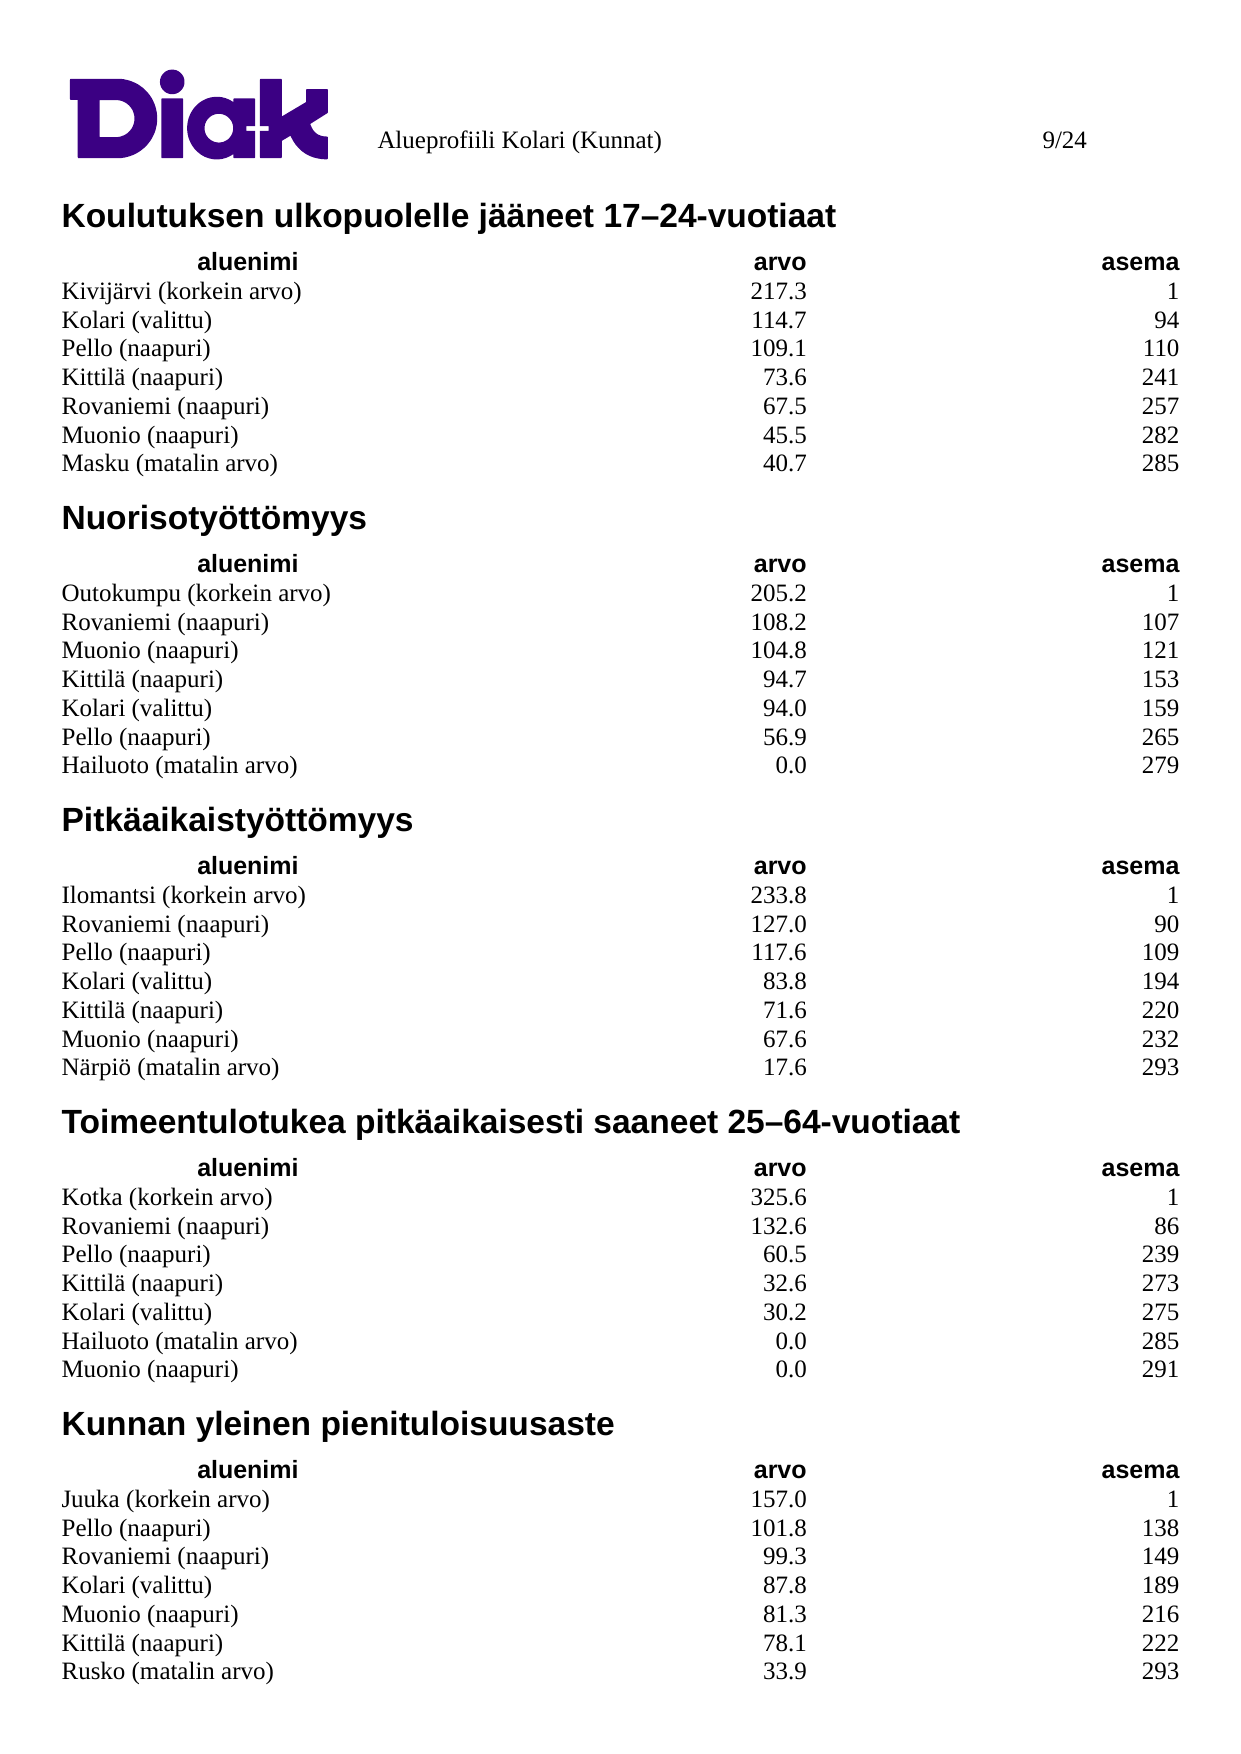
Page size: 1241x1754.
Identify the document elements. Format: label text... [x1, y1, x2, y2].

table_cell 1 [806, 1484, 1179, 1513]
table_cell Kittilä (naapuri) [61, 664, 434, 693]
table_cell Kotka (korkein arvo) [61, 1182, 434, 1211]
table_cell 239 [806, 1240, 1179, 1268]
table_cell 56.9 [434, 722, 806, 751]
table_cell 86 [806, 1211, 1179, 1239]
table_cell 273 [806, 1268, 1179, 1297]
table_cell Rusko (matalin arvo) [61, 1656, 434, 1685]
table_cell 257 [806, 391, 1179, 420]
table_cell 232 [806, 1024, 1179, 1052]
table_header arvo [434, 851, 806, 880]
table_cell 149 [806, 1541, 1179, 1570]
table_cell 293 [806, 1656, 1179, 1685]
subtitle Kunnan yleinen pienituloisuusaste [61, 1404, 1179, 1443]
table_cell 194 [806, 966, 1179, 995]
table_header asema [806, 1153, 1179, 1182]
table_cell 220 [806, 995, 1179, 1024]
table_cell Ilomantsi (korkein arvo) [61, 880, 434, 909]
table_cell 73.6 [434, 362, 806, 391]
table_cell 157.0 [434, 1484, 806, 1513]
table_cell 32.6 [434, 1268, 806, 1297]
table_cell 78.1 [434, 1628, 806, 1656]
table_header arvo [434, 247, 806, 276]
table_cell Muonio (naapuri) [61, 1355, 434, 1383]
table_cell 81.3 [434, 1599, 806, 1628]
table_header asema [806, 247, 1179, 276]
table_cell 0.0 [434, 1326, 806, 1354]
table_cell 94 [806, 305, 1179, 333]
table_cell 107 [806, 607, 1179, 636]
table_cell 108.2 [434, 607, 806, 636]
table_cell Muonio (naapuri) [61, 636, 434, 664]
table_cell 94.0 [434, 693, 806, 722]
table_cell 217.3 [434, 276, 806, 305]
table_cell 17.6 [434, 1053, 806, 1081]
table_cell 159 [806, 693, 1179, 722]
table_header arvo [434, 1153, 806, 1182]
table_cell 205.2 [434, 578, 806, 607]
subtitle Pitkäaikaistyöttömyys [61, 800, 1179, 839]
table_cell 94.7 [434, 664, 806, 693]
table_cell 33.9 [434, 1656, 806, 1685]
table_cell 104.8 [434, 636, 806, 664]
table_cell 216 [806, 1599, 1179, 1628]
table_cell 1 [806, 1182, 1179, 1211]
table_header aluenimi [61, 549, 434, 578]
table_cell Muonio (naapuri) [61, 1024, 434, 1052]
table_cell 189 [806, 1570, 1179, 1599]
table_cell Outokumpu (korkein arvo) [61, 578, 434, 607]
table_cell Pello (naapuri) [61, 722, 434, 751]
table_cell Kolari (valittu) [61, 693, 434, 722]
table_cell 101.8 [434, 1513, 806, 1541]
table_header aluenimi [61, 851, 434, 880]
table_cell Juuka (korkein arvo) [61, 1484, 434, 1513]
table_cell 325.6 [434, 1182, 806, 1211]
table_cell 114.7 [434, 305, 806, 333]
table_cell 132.6 [434, 1211, 806, 1239]
table_cell Muonio (naapuri) [61, 420, 434, 448]
table_cell 117.6 [434, 938, 806, 966]
subtitle Toimeentulotukea pitkäaikaisesti saaneet 25–64-vuotiaat [61, 1102, 1179, 1141]
table_cell 0.0 [434, 751, 806, 779]
table_cell 241 [806, 362, 1179, 391]
table_cell 67.5 [434, 391, 806, 420]
table_cell 279 [806, 751, 1179, 779]
table_cell Kolari (valittu) [61, 1297, 434, 1326]
table_cell Kolari (valittu) [61, 305, 434, 333]
table_cell 83.8 [434, 966, 806, 995]
table_cell 121 [806, 636, 1179, 664]
table_cell 71.6 [434, 995, 806, 1024]
table_cell Pello (naapuri) [61, 1513, 434, 1541]
table_header asema [806, 549, 1179, 578]
table_cell 90 [806, 909, 1179, 937]
table_cell 67.6 [434, 1024, 806, 1052]
table_cell Pello (naapuri) [61, 938, 434, 966]
table_cell 109 [806, 938, 1179, 966]
table_cell Rovaniemi (naapuri) [61, 1211, 434, 1239]
table_cell 233.8 [434, 880, 806, 909]
table_cell 285 [806, 1326, 1179, 1354]
subtitle Nuorisotyöttömyys [61, 498, 1179, 537]
table_header arvo [434, 549, 806, 578]
table_header asema [806, 851, 1179, 880]
table_cell 138 [806, 1513, 1179, 1541]
table_cell 153 [806, 664, 1179, 693]
table_cell 285 [806, 449, 1179, 477]
table_cell 40.7 [434, 449, 806, 477]
table_cell Kolari (valittu) [61, 966, 434, 995]
table_cell 282 [806, 420, 1179, 448]
table_cell Pello (naapuri) [61, 334, 434, 362]
table_cell 127.0 [434, 909, 806, 937]
table_cell 99.3 [434, 1541, 806, 1570]
table_cell 45.5 [434, 420, 806, 448]
table_header arvo [434, 1455, 806, 1484]
table_cell Muonio (naapuri) [61, 1599, 434, 1628]
table_cell Kivijärvi (korkein arvo) [61, 276, 434, 305]
table_cell 293 [806, 1053, 1179, 1081]
table_cell 30.2 [434, 1297, 806, 1326]
table_cell Kittilä (naapuri) [61, 1268, 434, 1297]
table_header aluenimi [61, 247, 434, 276]
table_cell 60.5 [434, 1240, 806, 1268]
table_cell 291 [806, 1355, 1179, 1383]
table_header asema [806, 1455, 1179, 1484]
table_cell Rovaniemi (naapuri) [61, 391, 434, 420]
table_cell Rovaniemi (naapuri) [61, 607, 434, 636]
table_cell 0.0 [434, 1355, 806, 1383]
subtitle Koulutuksen ulkopuolelle jääneet 17–24-vuotiaat [61, 196, 1179, 235]
table_cell Rovaniemi (naapuri) [61, 1541, 434, 1570]
table_cell 222 [806, 1628, 1179, 1656]
table_cell Närpiö (matalin arvo) [61, 1053, 434, 1081]
table_cell 275 [806, 1297, 1179, 1326]
table_cell Hailuoto (matalin arvo) [61, 1326, 434, 1354]
table_cell Kolari (valittu) [61, 1570, 434, 1599]
table_header aluenimi [61, 1455, 434, 1484]
table_cell Masku (matalin arvo) [61, 449, 434, 477]
table_cell Rovaniemi (naapuri) [61, 909, 434, 937]
table_cell Hailuoto (matalin arvo) [61, 751, 434, 779]
table_cell 1 [806, 276, 1179, 305]
table_cell 87.8 [434, 1570, 806, 1599]
table_cell 265 [806, 722, 1179, 751]
table_cell 110 [806, 334, 1179, 362]
table_cell 1 [806, 880, 1179, 909]
table_header aluenimi [61, 1153, 434, 1182]
table_cell 109.1 [434, 334, 806, 362]
table_cell Kittilä (naapuri) [61, 995, 434, 1024]
table_cell 1 [806, 578, 1179, 607]
table_cell Kittilä (naapuri) [61, 1628, 434, 1656]
table_cell Kittilä (naapuri) [61, 362, 434, 391]
table_cell Pello (naapuri) [61, 1240, 434, 1268]
